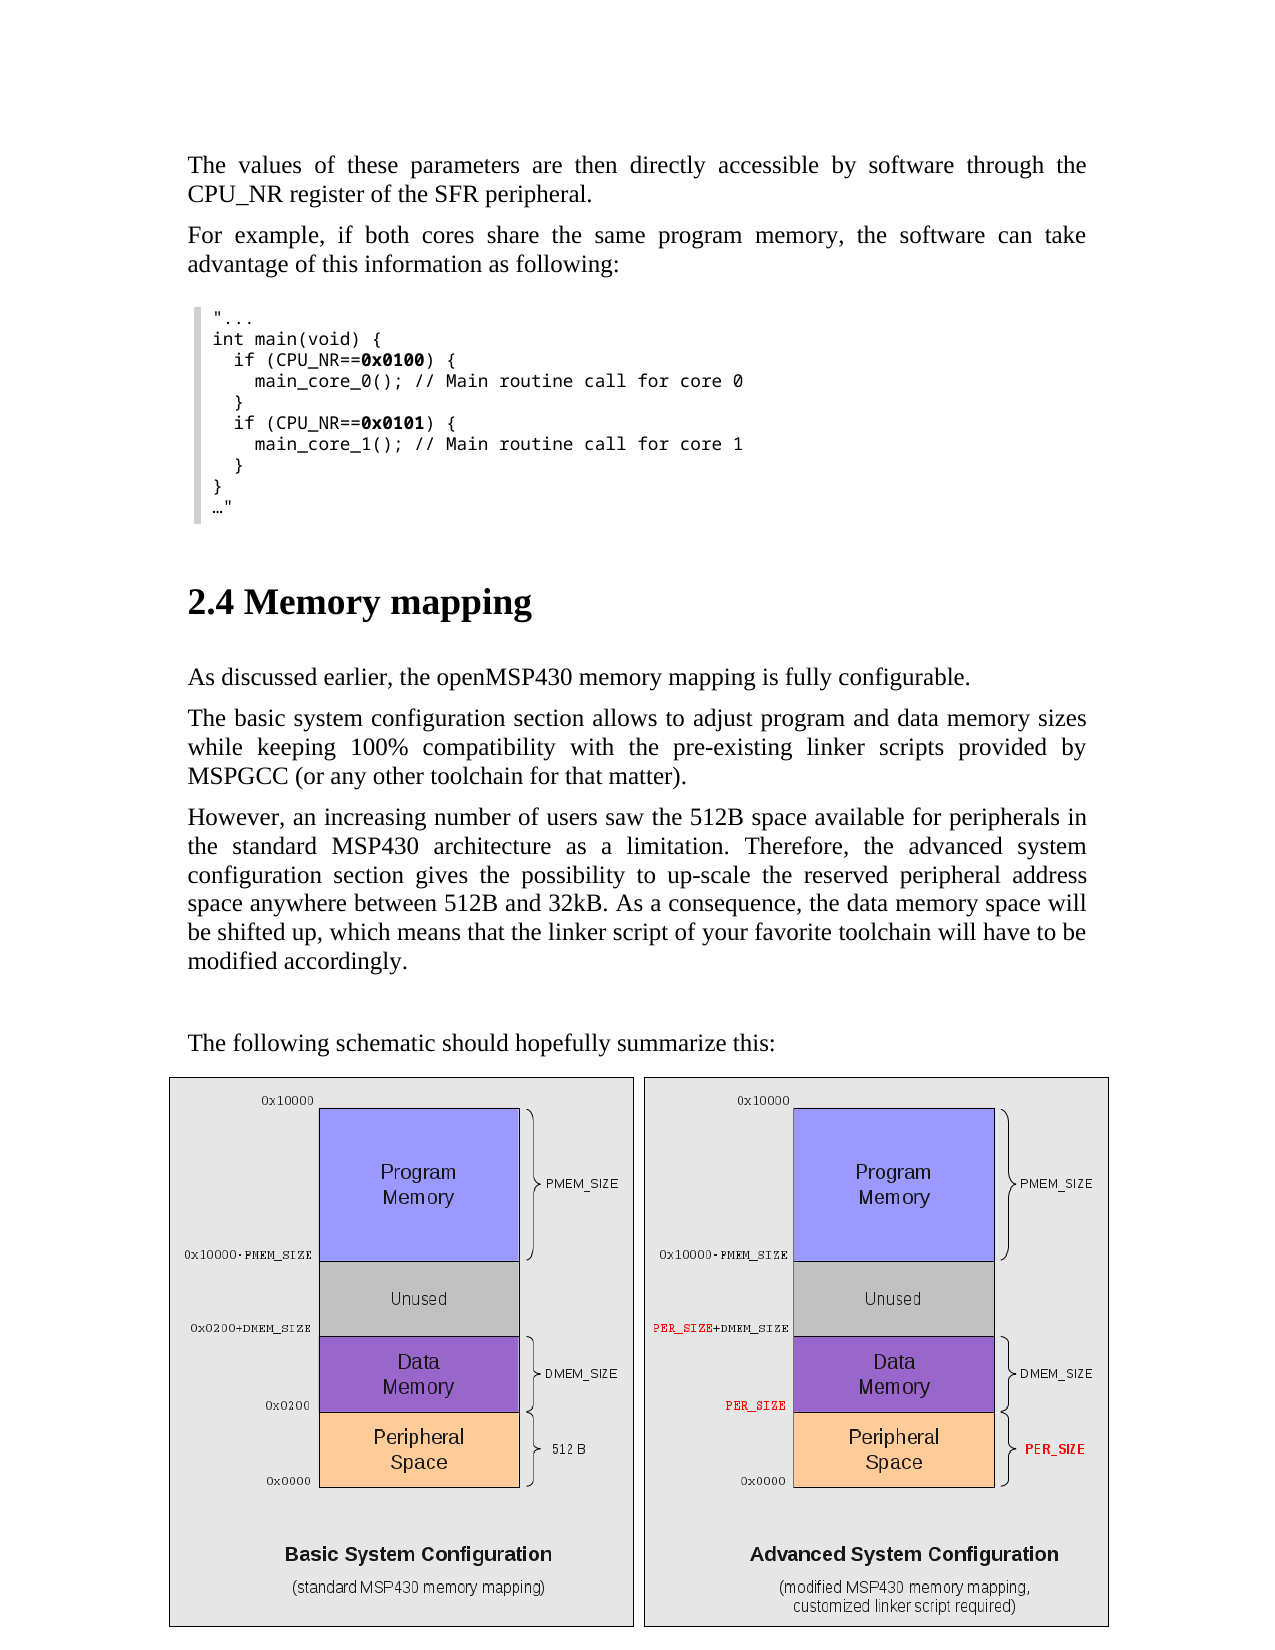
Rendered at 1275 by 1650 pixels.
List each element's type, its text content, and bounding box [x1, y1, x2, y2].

table_header "... int main(void) { if (CPU_NR==0x0100) { main_core_0(); // Main routine call for core 0 } if (CPU_NR==0x0101) { main_core_1(); // Main routine call for core 1 } } …" [212, 307, 1275, 524]
picture [153, 1058, 1122, 1650]
text The basic system configuration section allows to adjust program and data memory sizes while keeping 100% compatibility with the pre-existing linker scripts provided by MSPGCC (or any other toolchain for that matter). [187, 703, 1088, 790]
table_header [194, 307, 201, 524]
text As discussed earlier, the openMSP430 memory mapping is fully configurable. [187, 662, 1088, 691]
text For example, if both cores share the same program memory, the software can take advantage of this information as following: [187, 220, 1088, 277]
text However, an increasing number of users saw the 512B space available for peripherals in the standard MSP430 architecture as a limitation. Therefore, the advanced system configuration section gives the possibility to up-scale the reserved peripheral address space anywhere between 512B and 32kB. As a consequence, the data memory space will be shifted up, which means that the linker script of your favorite toolchain will have to be modified accordingly. [187, 802, 1088, 975]
text The following schematic should hopefully summarize this: [187, 1028, 1088, 1057]
text 2.4 Memory mapping [187, 580, 1088, 623]
table_header [201, 307, 212, 524]
text The values of these parameters are then directly accessible by software through the CPU_NR register of the SFR peripheral. [187, 150, 1088, 207]
table_header [187, 307, 194, 524]
